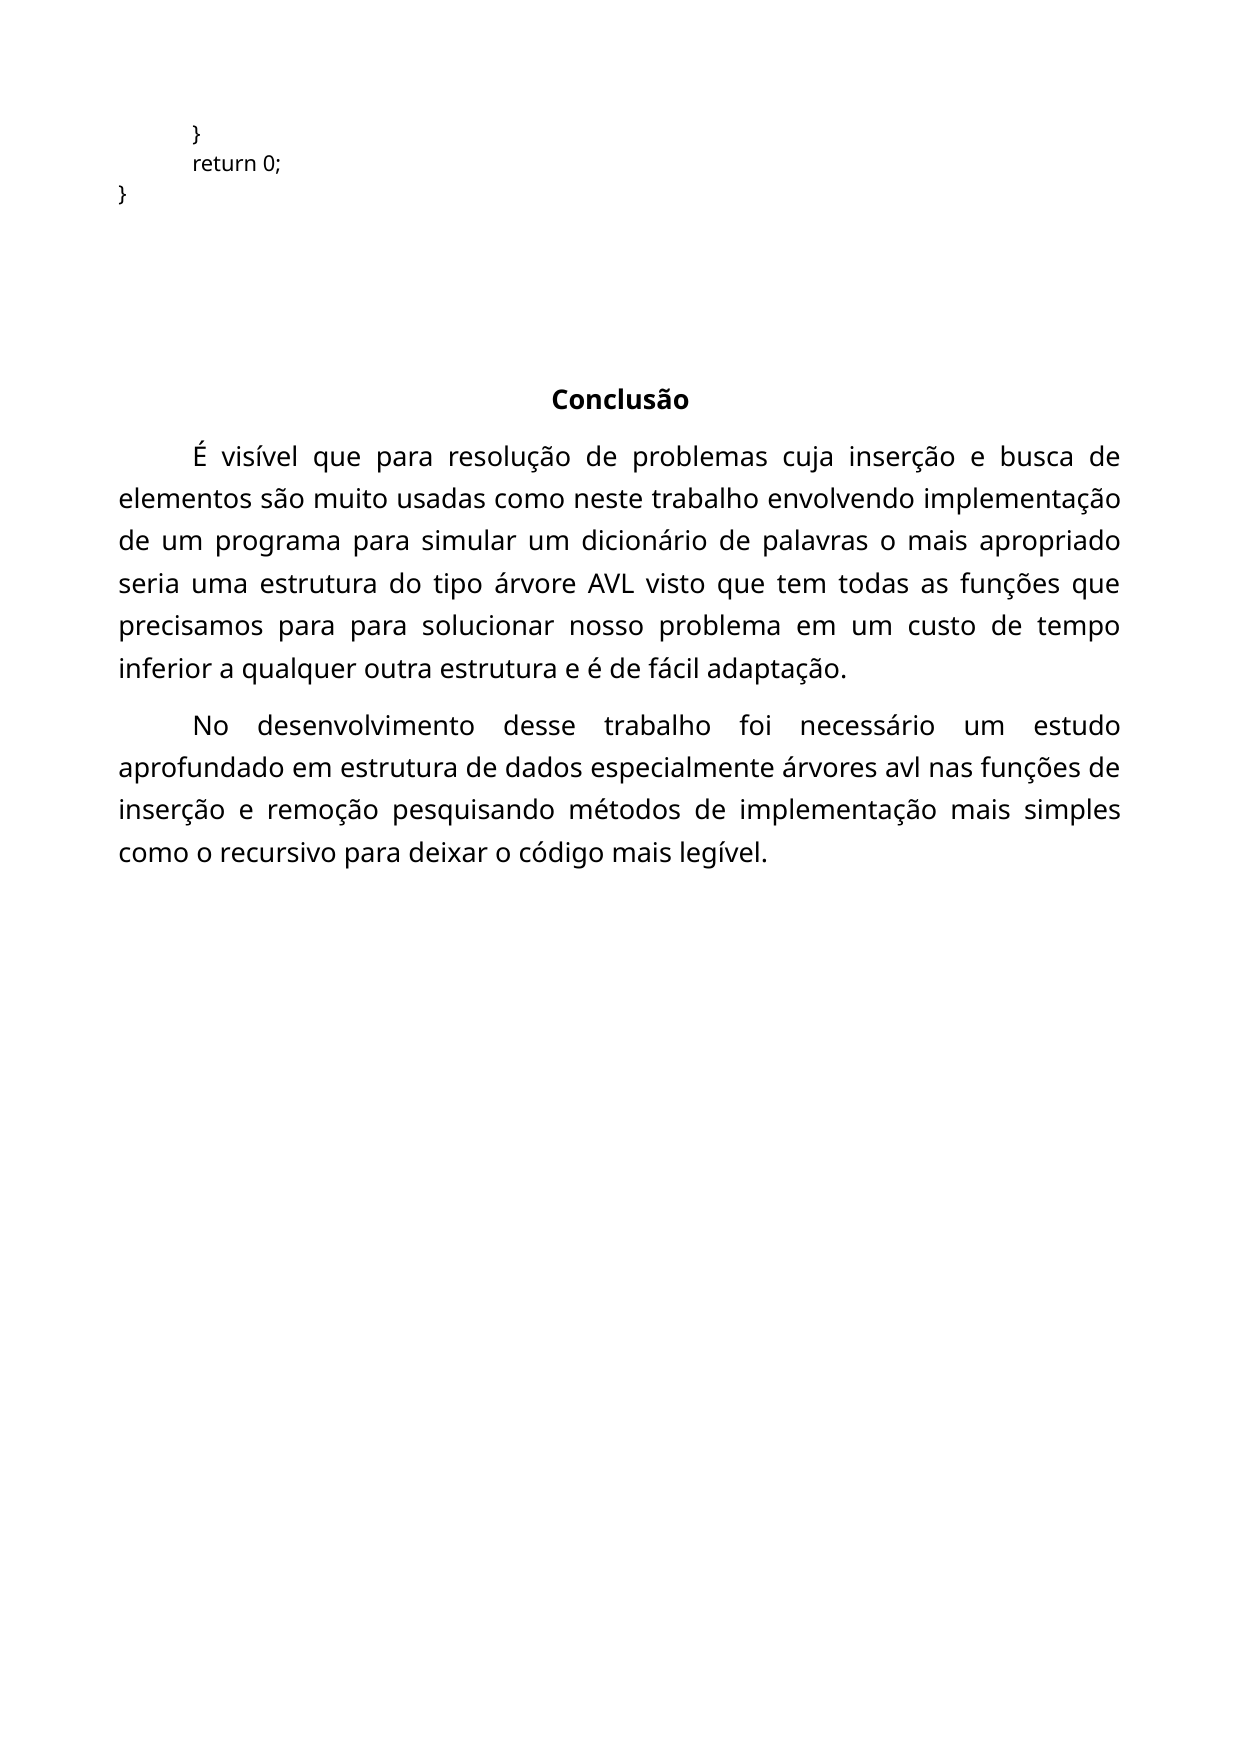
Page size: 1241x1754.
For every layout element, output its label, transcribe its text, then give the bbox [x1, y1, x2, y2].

text } [118, 178, 1122, 207]
text Conclusão [118, 380, 1122, 417]
text return 0; [118, 148, 1122, 178]
text É visível que para resolução de problemas cuja inserção e busca de elementos são muito usadas como neste trabalho envolvendo implementação de um programa para simular um dicionário de palavras o mais apropriado seria uma estrutura do tipo árvore AVL visto que tem todas as funções que precisamos para para solucionar nosso problema em um custo de tempo inferior a qualquer outra estrutura e é de fácil adaptação. [118, 437, 1122, 686]
text No desenvolvimento desse trabalho foi necessário um estudo aprofundado em estrutura de dados especialmente árvores avl nas funções de inserção e remoção pesquisando métodos de implementação mais simples como o recursivo para deixar o código mais legível. [118, 706, 1122, 870]
text } [118, 118, 1122, 148]
